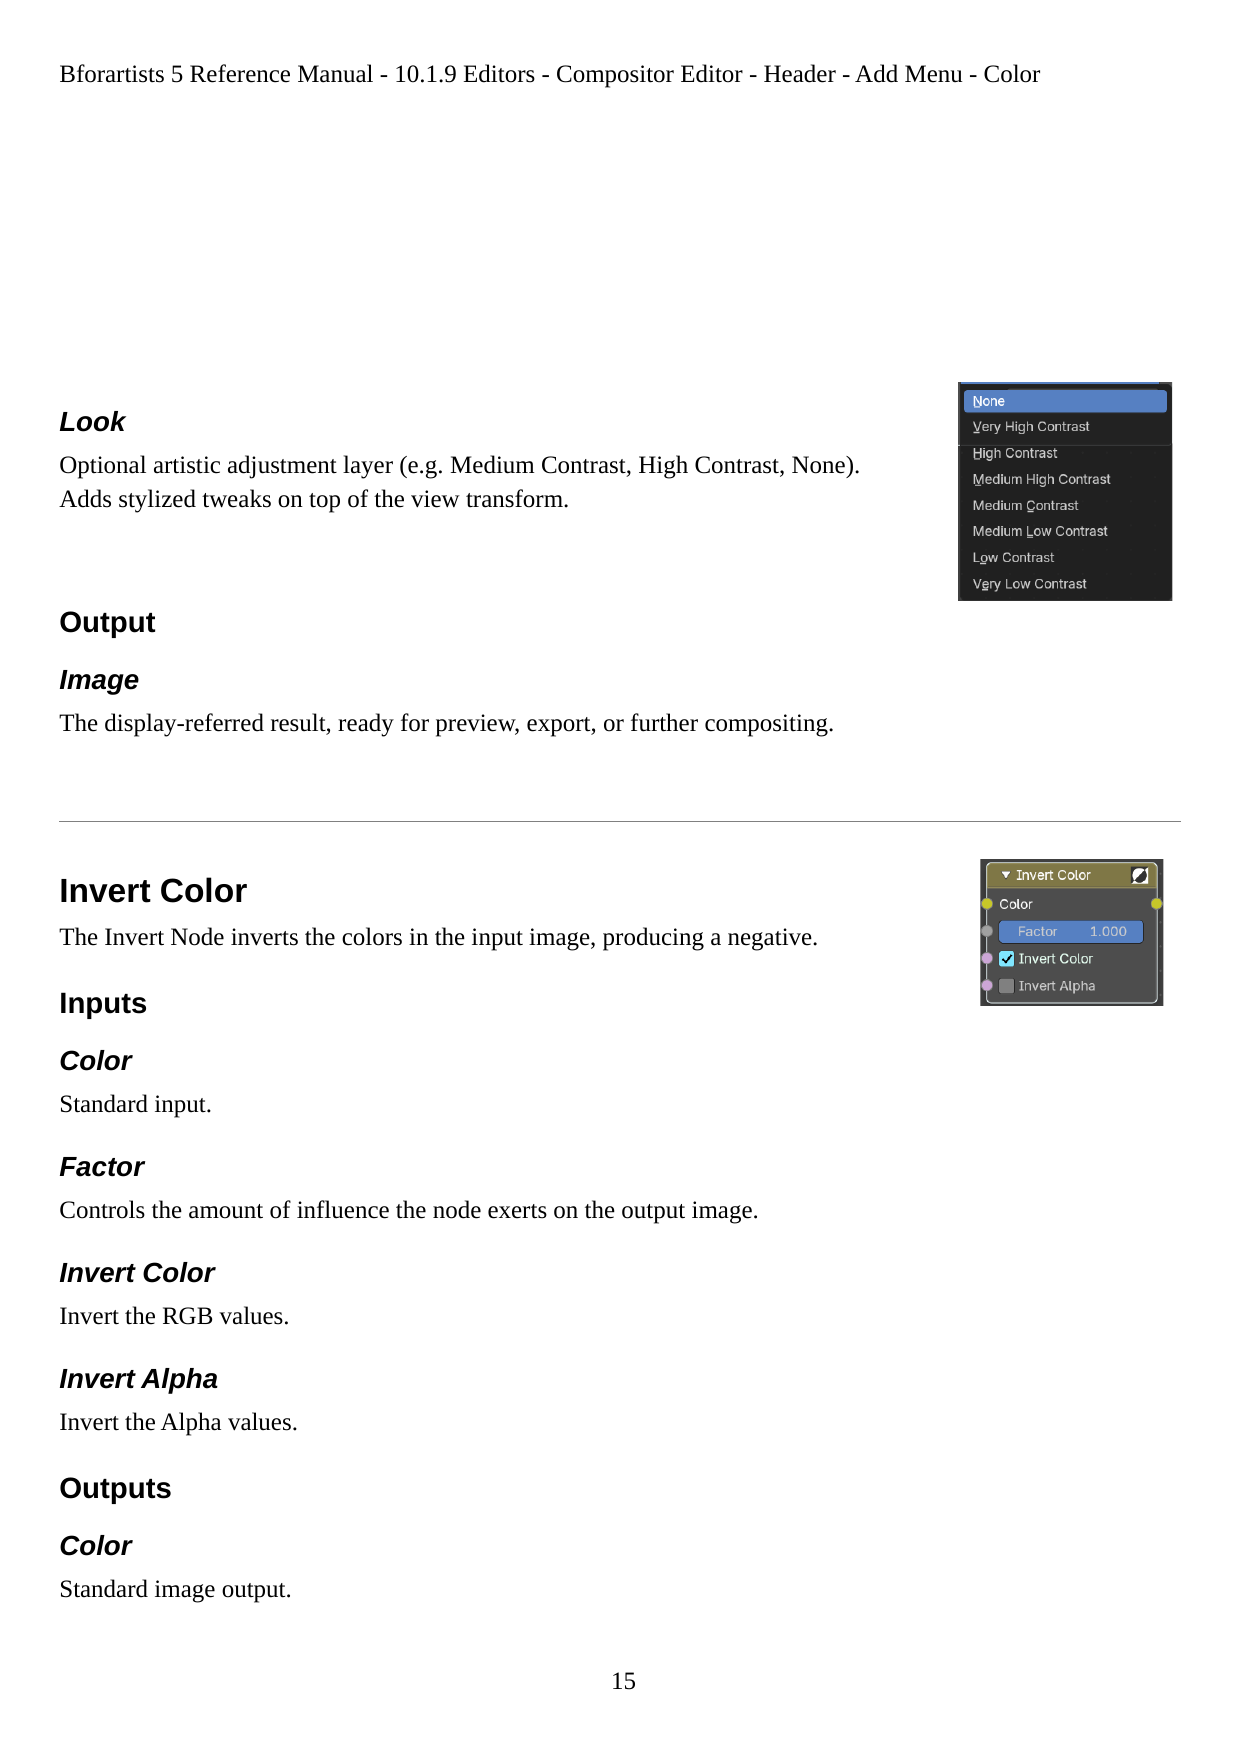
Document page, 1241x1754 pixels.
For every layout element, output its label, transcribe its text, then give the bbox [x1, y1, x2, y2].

subtitle Outputs [59, 1471, 1181, 1504]
text Invert the RGB values. [59, 1301, 1181, 1330]
subtitle Invert Color [59, 871, 980, 910]
picture [958, 382, 1173, 601]
subtitle [1164, 871, 1181, 910]
subtitle Inputs [59, 986, 1181, 1020]
subtitle [1173, 406, 1181, 437]
text Controls the amount of influence the node exerts on the output image. [59, 1195, 1181, 1224]
subtitle Output [0, 605, 1181, 639]
subtitle Invert Color [59, 1257, 1181, 1288]
text Standard image output. [59, 1574, 1181, 1602]
text Standard input. [59, 1089, 1181, 1118]
text Optional artistic adjustment layer (e.g. Medium Contrast, High Contrast, None). Adds stylized tweaks on top of the view transform. [59, 450, 958, 513]
subtitle Color [59, 1529, 1181, 1561]
subtitle Factor [59, 1151, 1181, 1183]
picture [980, 859, 1164, 1006]
text Invert the Alpha values. [59, 1407, 1181, 1436]
subtitle Color [59, 1045, 1181, 1077]
text The Invert Node inverts the colors in the input image, producing a negative. [59, 922, 980, 951]
subtitle Look [59, 406, 958, 437]
subtitle Invert Alpha [59, 1363, 1181, 1394]
text The display-referred result, ready for preview, export, or further compositing. [59, 708, 1181, 737]
subtitle Image [59, 664, 1181, 696]
